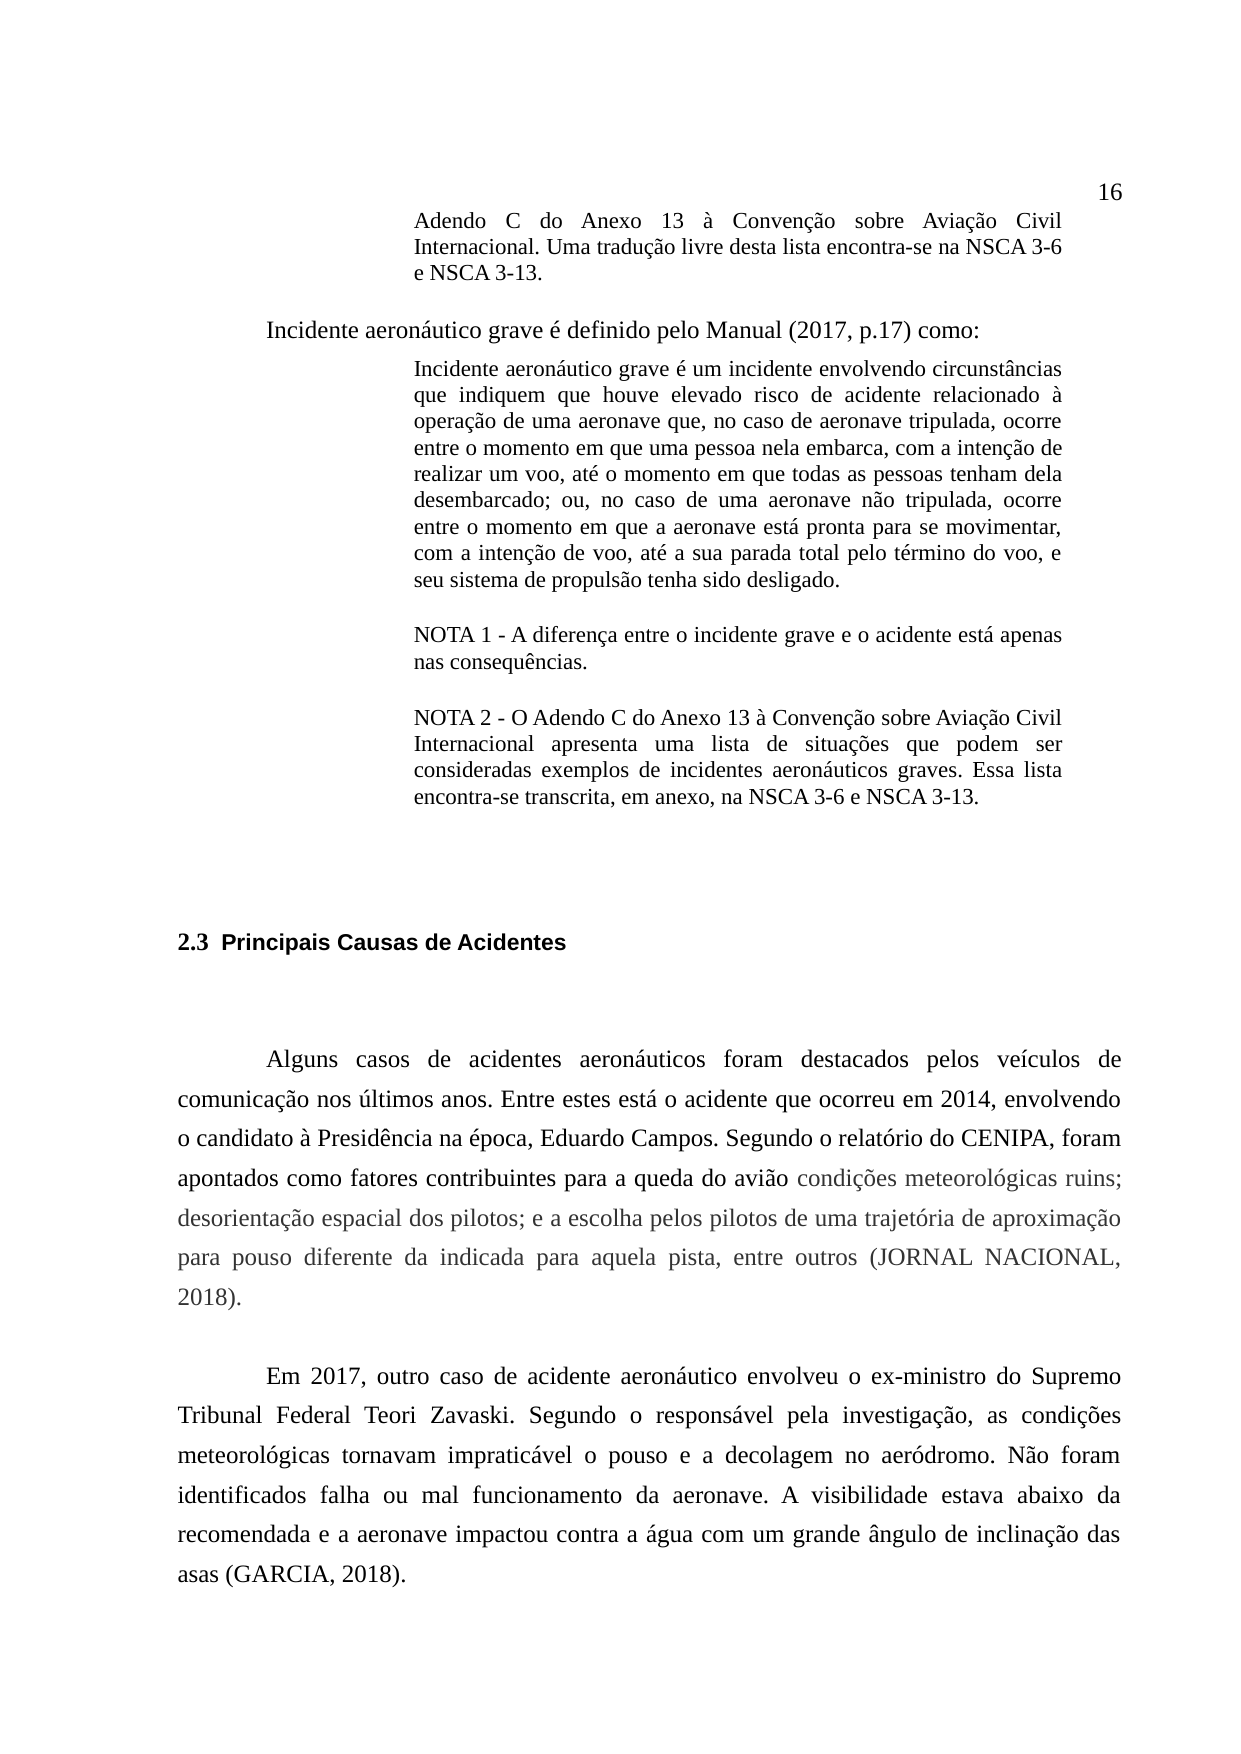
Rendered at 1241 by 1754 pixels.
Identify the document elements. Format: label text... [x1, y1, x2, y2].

text Incidente aeronáutico grave é um incidente envolvendo circunstâncias que indiquem que houve elevado risco de acidente relacionado à operação de uma aeronave que, no caso de aeronave tripulada, ocorre entre o momento em que uma pessoa nela embarca, com a intenção de realizar um voo, até o momento em que todas as pessoas tenham dela desembarcado; ou, no caso de uma aeronave não tripulada, ocorre entre o momento em que a aeronave está pronta para se movimentar, com a intenção de voo, até a sua parada total pelo término do voo, e seu sistema de propulsão tenha sido desligado. [413, 355, 1063, 592]
text Adendo C do Anexo 13 à Convenção sobre Aviação Civil Internacional. Uma tradução livre desta lista encontra-se na NSCA 3-6 e NSCA 3-13. [413, 207, 1063, 286]
text Em 2017, outro caso de acidente aeronáutico envolveu o ex-ministro do Supremo Tribunal Federal Teori Zavaski. Segundo o responsável pela investigação, as condições meteorológicas tornavam impraticável o pouso e a decolagem no aeródromo. Não foram identificados falha ou mal funcionamento da aeronave. A visibilidade estava abaixo da recomendada e a aeronave impactou contra a água com um grande ângulo de inclinação das asas (GARCIA, 2018). [177, 1361, 1122, 1588]
text Incidente aeronáutico grave é definido pelo Manual (2017, p.17) como: [177, 315, 1122, 344]
subtitle Principais Causas de Acidentes [177, 927, 1122, 956]
text NOTA 2 - O Adendo C do Anexo 13 à Convenção sobre Aviação Civil Internacional apresenta uma lista de situações que podem ser consideradas exemplos de incidentes aeronáuticos graves. Essa lista encontra-se transcrita, em anexo, na NSCA 3-6 e NSCA 3-13. [413, 704, 1063, 809]
text Alguns casos de acidentes aeronáuticos foram destacados pelos veículos de comunicação nos últimos anos. Entre estes está o acidente que ocorreu em 2014, envolvendo o candidato à Presidência na época, Eduardo Campos. Segundo o relatório do CENIPA, foram apontados como fatores contribuintes para a queda do avião condições meteorológicas ruins; desorientação espacial dos pilotos; e a escolha pelos pilotos de uma trajetória de aproximação para pouso diferente da indicada para aquela pista, entre outros (JORNAL NACIONAL, 2018). [177, 1044, 1122, 1311]
text NOTA 1 - A diferença entre o incidente grave e o acidente está apenas nas consequências. [413, 621, 1063, 674]
